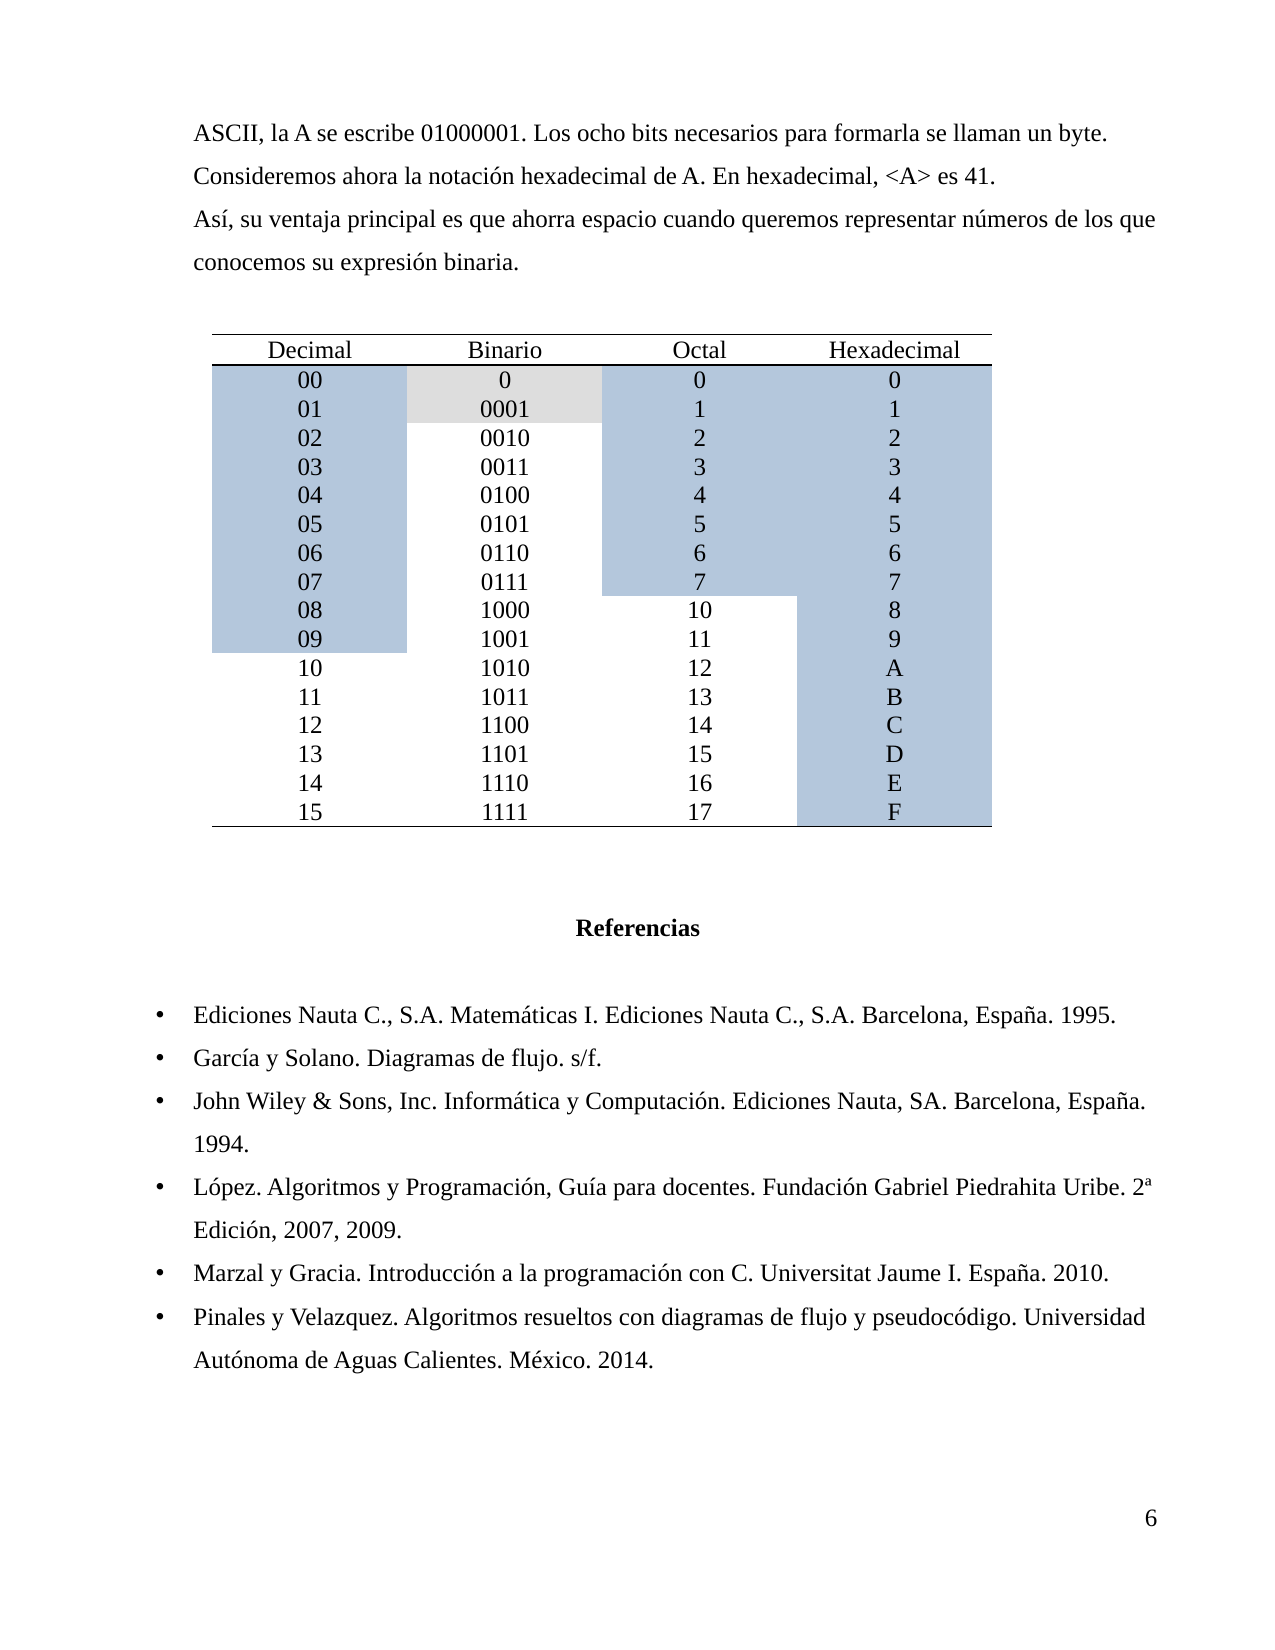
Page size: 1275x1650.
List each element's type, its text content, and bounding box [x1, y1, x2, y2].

table_cell 6 [602, 538, 797, 567]
table_cell 1101 [407, 739, 602, 768]
table_cell 0 [797, 366, 992, 394]
table_cell 3 [602, 452, 797, 481]
table_cell 7 [797, 567, 992, 596]
table_cell 06 [212, 538, 407, 567]
list Así, su ventaja principal es que ahorra espacio cuando queremos representar números de los que conocemos su expresión binaria. [156, 204, 1157, 276]
table_cell 12 [602, 653, 797, 682]
table_cell 3 [797, 452, 992, 481]
table_cell 1001 [407, 624, 602, 653]
table_cell E [797, 768, 992, 797]
table_cell 05 [212, 509, 407, 538]
table_cell 0011 [407, 452, 602, 481]
table_cell 1110 [407, 768, 602, 797]
table_cell 0010 [407, 423, 602, 452]
table_cell 5 [602, 509, 797, 538]
table_cell 1010 [407, 653, 602, 682]
table_cell C [797, 711, 992, 739]
table_cell 11 [602, 624, 797, 653]
table_cell 16 [602, 768, 797, 797]
table_cell 6 [797, 538, 992, 567]
table_header Octal [602, 335, 797, 364]
table_cell 12 [212, 711, 407, 739]
table_cell 10 [602, 596, 797, 624]
table_cell 08 [212, 596, 407, 624]
table_cell 1111 [407, 797, 602, 826]
table_cell 13 [602, 682, 797, 711]
table_cell 1100 [407, 711, 602, 739]
list ASCII, la A se escribe 01000001. Los ocho bits necesarios para formarla se llaman un byte. Consideremos ahora la notación hexadecimal de A. En hexadecimal, <A> es 41. [156, 118, 1157, 190]
table_cell 0 [602, 366, 797, 394]
table_cell 10 [212, 653, 407, 682]
table_cell 0111 [407, 567, 602, 596]
table_cell 04 [212, 481, 407, 509]
list Pinales y Velazquez. Algoritmos resueltos con diagramas de flujo y pseudocódigo. Universidad Autónoma de Aguas Calientes. México. 2014. [156, 1302, 1157, 1373]
table_cell 00 [212, 366, 407, 394]
table_cell 0100 [407, 481, 602, 509]
table_cell 1011 [407, 682, 602, 711]
table_cell 11 [212, 682, 407, 711]
text Referencias [118, 913, 1157, 942]
table_cell 02 [212, 423, 407, 452]
table_cell 4 [797, 481, 992, 509]
list John Wiley & Sons, Inc. Informática y Computación. Ediciones Nauta, SA. Barcelona, España. 1994. [156, 1086, 1157, 1158]
table_cell 1 [797, 394, 992, 423]
table_cell 0001 [407, 394, 602, 423]
table_cell 1000 [407, 596, 602, 624]
table_cell A [797, 653, 992, 682]
table_cell F [797, 797, 992, 826]
table_cell 03 [212, 452, 407, 481]
table_cell 14 [212, 768, 407, 797]
table_cell 01 [212, 394, 407, 423]
list García y Solano. Diagramas de flujo. s/f. [156, 1043, 1157, 1072]
table_cell 2 [797, 423, 992, 452]
table_header Hexadecimal [797, 335, 992, 364]
table_cell 2 [602, 423, 797, 452]
table_cell 15 [212, 797, 407, 826]
table_cell 8 [797, 596, 992, 624]
table_cell 7 [602, 567, 797, 596]
table_cell 09 [212, 624, 407, 653]
list Marzal y Gracia. Introducción a la programación con C. Universitat Jaume I. España. 2010. [156, 1258, 1157, 1287]
table_cell 4 [602, 481, 797, 509]
table_cell 0 [407, 366, 602, 394]
table_cell 07 [212, 567, 407, 596]
table_cell D [797, 739, 992, 768]
table_cell 13 [212, 739, 407, 768]
table_cell 9 [797, 624, 992, 653]
list Ediciones Nauta C., S.A. Matemáticas I. Ediciones Nauta C., S.A. Barcelona, España. 1995. [156, 1000, 1157, 1028]
table_cell 0101 [407, 509, 602, 538]
table_cell 14 [602, 711, 797, 739]
table_cell 17 [602, 797, 797, 826]
table_cell 1 [602, 394, 797, 423]
table_header Decimal [212, 335, 407, 364]
table_header Binario [407, 335, 602, 364]
table_cell 15 [602, 739, 797, 768]
list López. Algoritmos y Programación, Guía para docentes. Fundación Gabriel Piedrahita Uribe. 2ª Edición, 2007, 2009. [156, 1172, 1157, 1244]
table_cell B [797, 682, 992, 711]
table_cell 0110 [407, 538, 602, 567]
table_cell 5 [797, 509, 992, 538]
